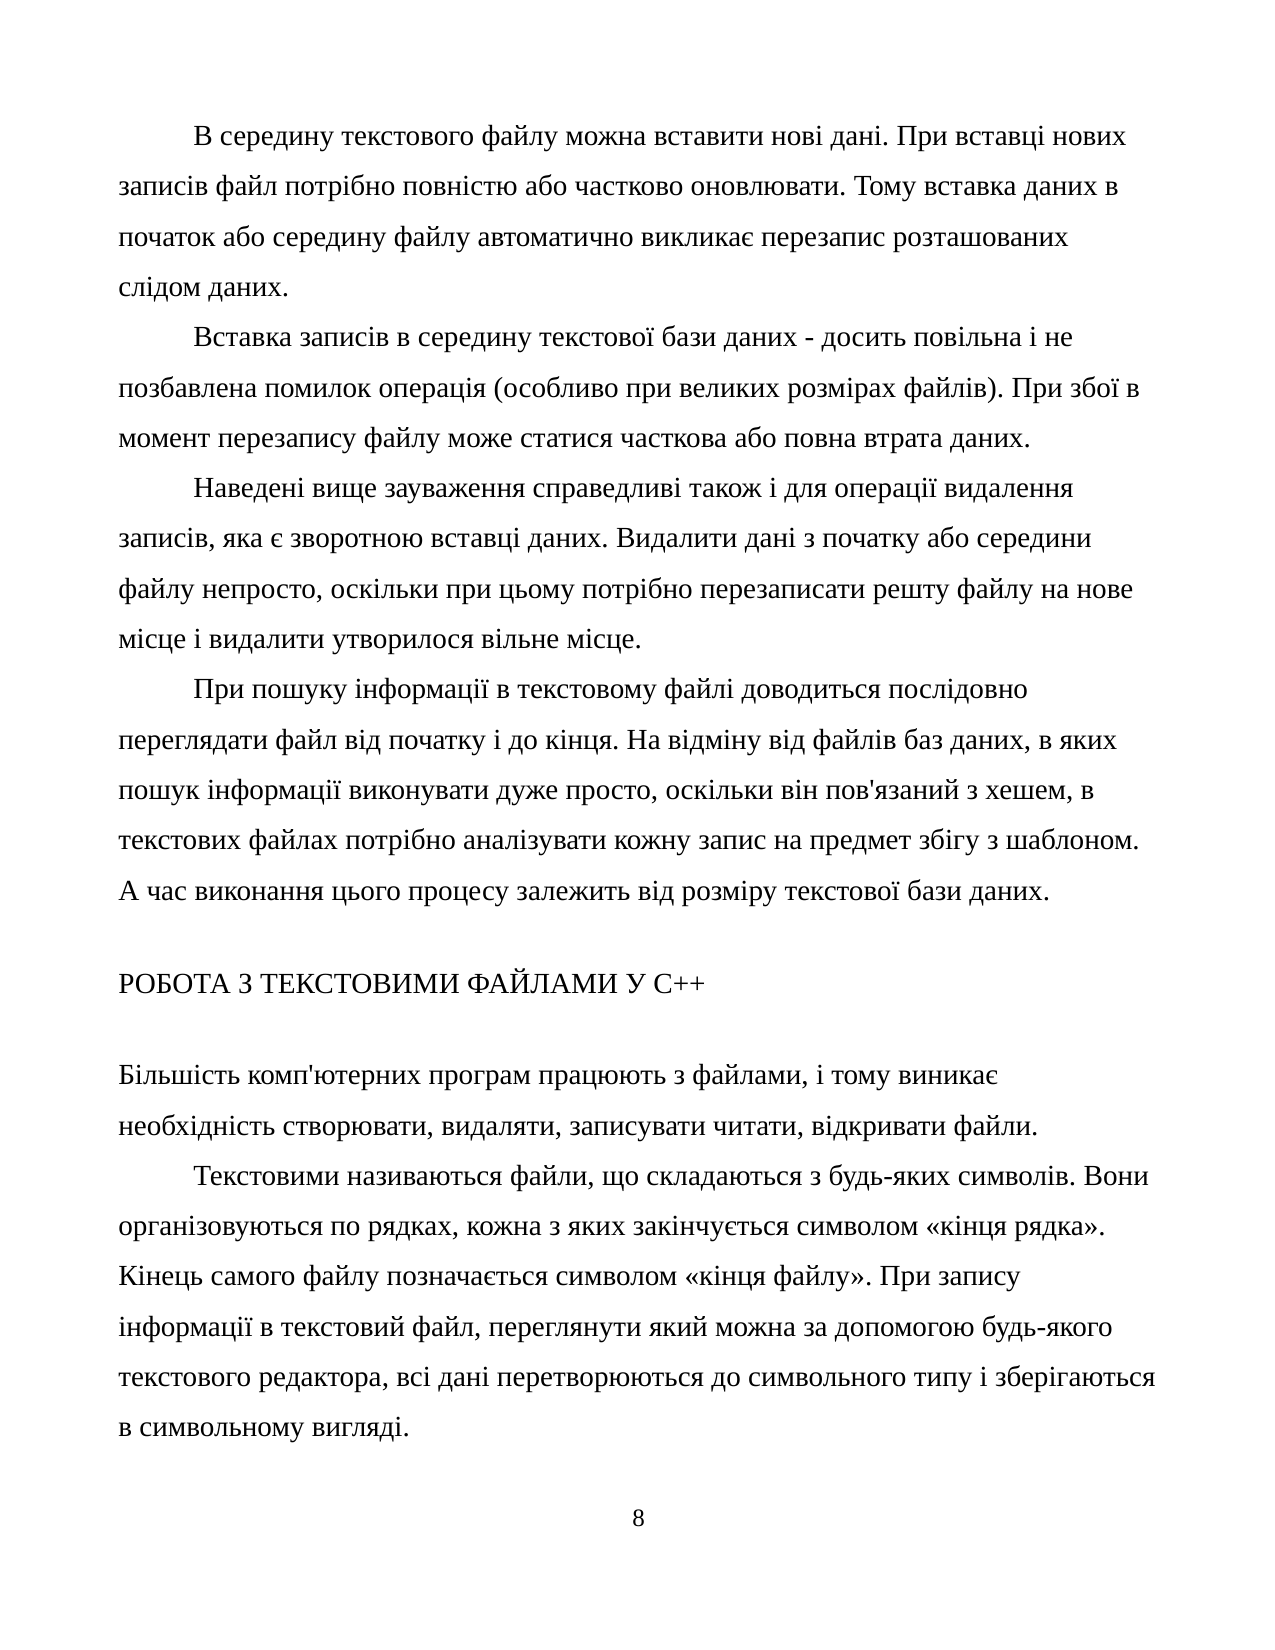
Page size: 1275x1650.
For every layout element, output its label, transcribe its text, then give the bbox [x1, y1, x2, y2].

text РОБОТА З ТЕКСТОВИМИ ФАЙЛАМИ У С++ [118, 966, 1158, 1043]
text Більшість комп'ютерних програм працюють з файлами, і тому виникає необхідність створювати, видаляти, записувати читати, відкривати файли. [118, 1057, 1158, 1141]
text В середину текстового файлу можна вставити нові дані. При вставці нових записів файл потрібно повністю або частково оновлювати. Тому вставка даних в початок або середину файлу автоматично викликає перезапис розташованих слідом даних. Вставка записів в середину текстової бази даних - досить повільна і не позбавлена помилок операція (особливо при великих розмірах файлів). При збої в момент перезапису файлу може статися часткова або повна втрата даних. Наведені вище зауваження справедливі також і для операції видалення записів, яка є зворотною вставці даних. Видалити дані з початку або середини файлу непросто, оскільки при цьому потрібно перезаписати решту файлу на нове місце і видалити утворилося вільне місце. При пошуку інформації в текстовому файлі доводиться послідовно переглядати файл від початку і до кінця. На відміну від файлів баз даних, в яких пошук інформації виконувати дуже просто, оскільки він пов'язаний з хешем, в текстових файлах потрібно аналізувати кожну запис на предмет збігу з шаблоном. А час виконання цього процесу залежить від розміру текстової бази даних. [118, 118, 1158, 906]
text Текстовими називаються файли, що складаються з будь-яких символів. Вони організовуються по рядках, кожна з яких закінчується символом «кінця рядка». Кінець самого файлу позначається символом «кінця файлу». При запису інформації в текстовий файл, переглянути який можна за допомогою будь-якого текстового редактора, всі дані перетворюються до символьного типу і зберігаються в символьному вигляді. [118, 1158, 1158, 1443]
